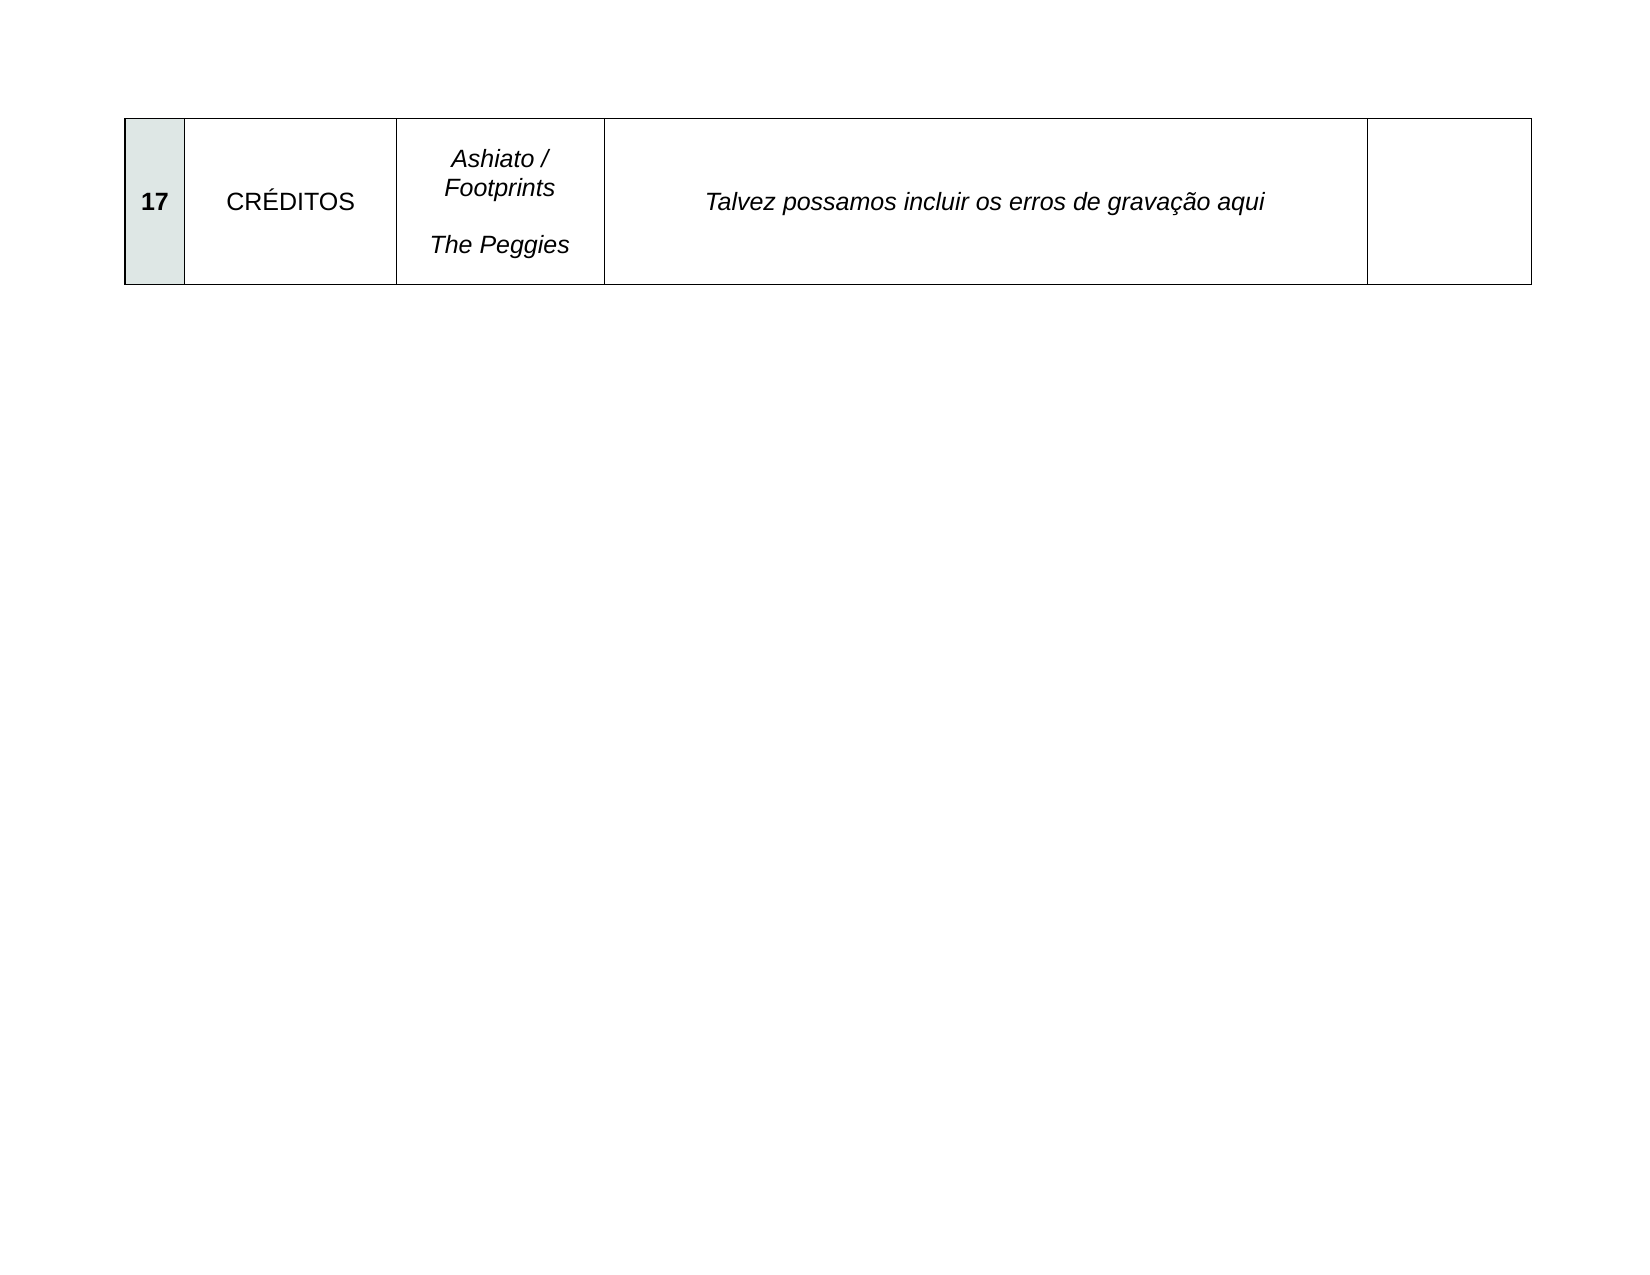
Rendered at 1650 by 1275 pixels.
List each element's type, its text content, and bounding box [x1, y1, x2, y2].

table_cell Ashiato / Footprints The Peggies [397, 119, 604, 284]
table_cell [1368, 119, 1531, 284]
table_cell Talvez possamos incluir os erros de gravação aqui [605, 119, 1367, 284]
table_cell CRÉDITOS [185, 119, 396, 284]
table_cell 17 [126, 119, 184, 284]
